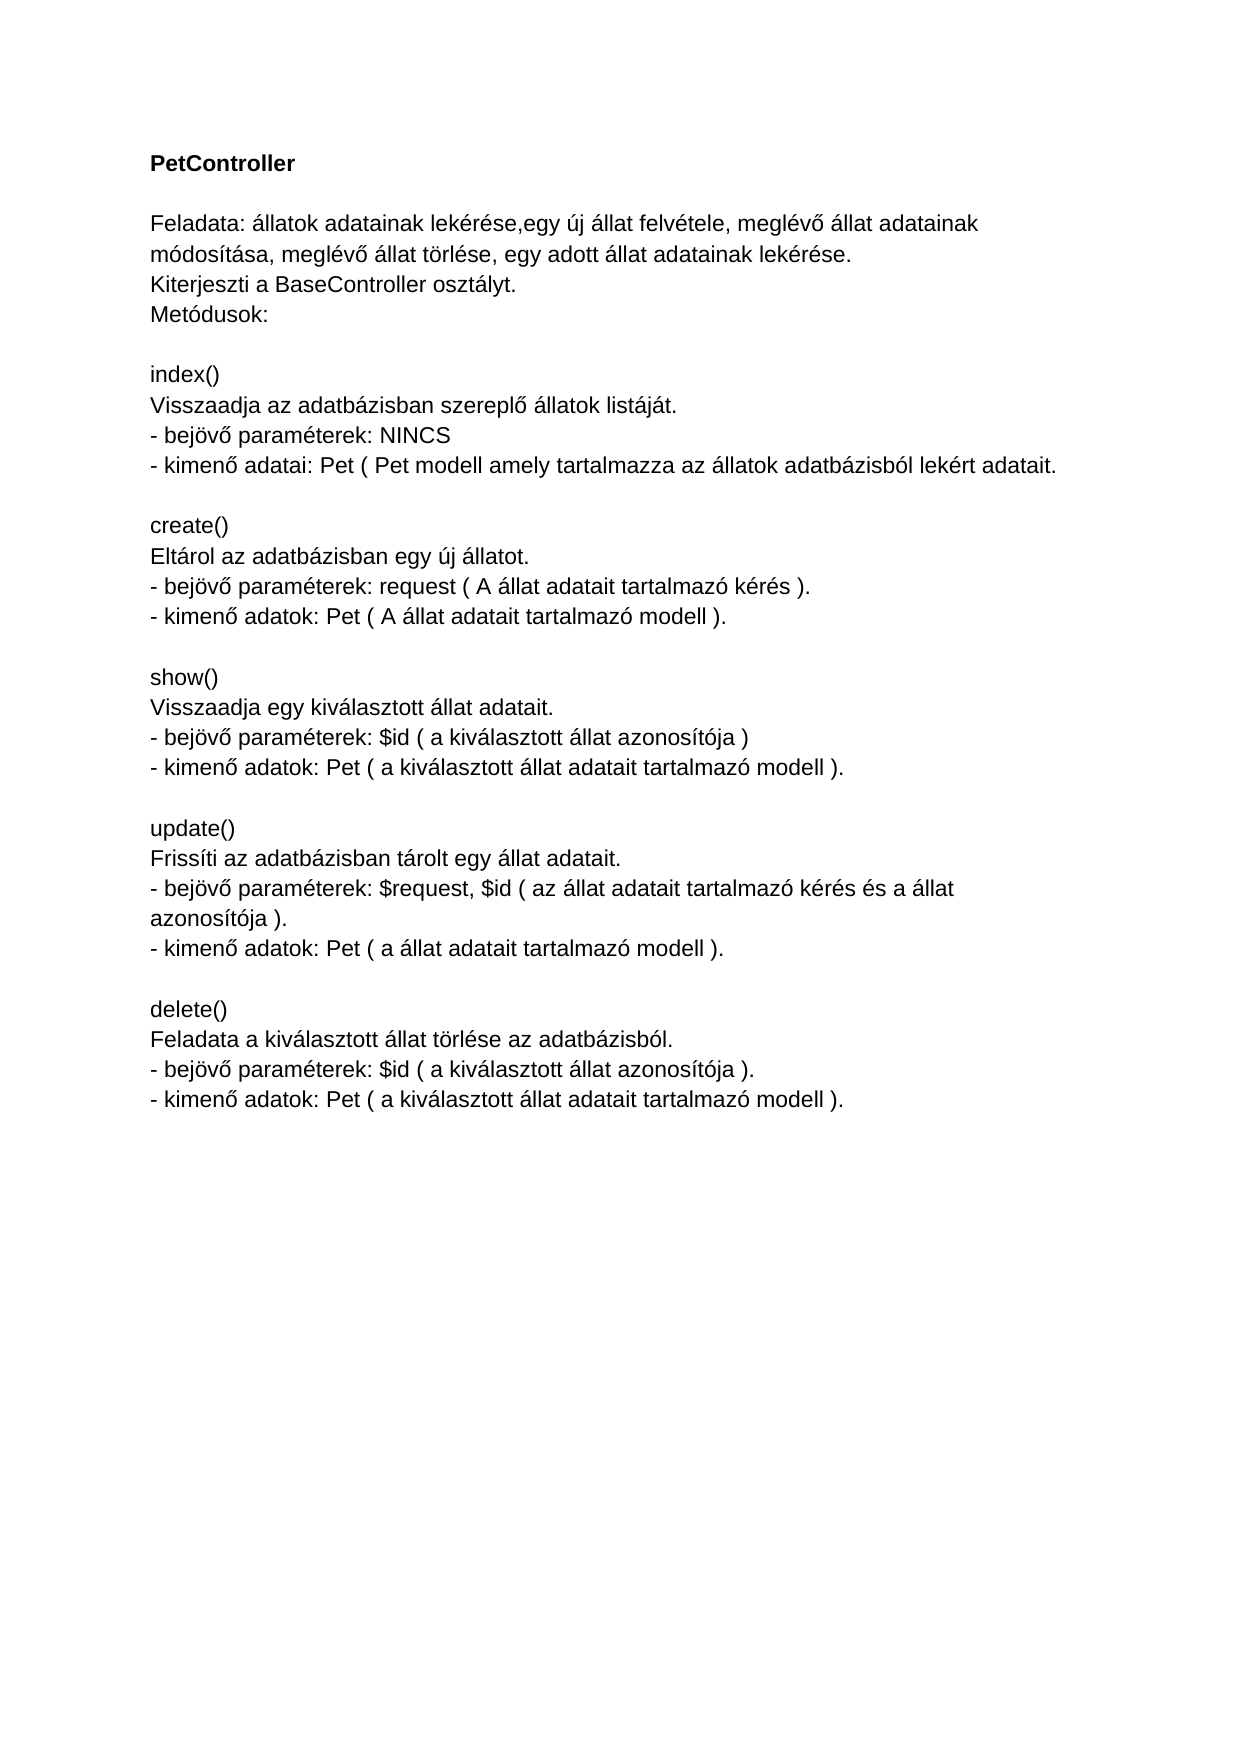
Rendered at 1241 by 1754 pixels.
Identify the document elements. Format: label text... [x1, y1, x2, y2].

text delete() [150, 996, 1090, 1022]
text - kimenő adatok: Pet ( a kiválasztott állat adatait tartalmazó modell ). [150, 1086, 1090, 1113]
text - bejövő paraméterek: NINCS [150, 422, 1090, 448]
text - kimenő adatai: Pet ( Pet modell amely tartalmazza az állatok adatbázisból lekért adatait. [150, 452, 1090, 478]
text Visszaadja egy kiválasztott állat adatait. [150, 694, 1090, 720]
text Frissíti az adatbázisban tárolt egy állat adatait. [150, 845, 1090, 871]
text show() [150, 663, 1090, 690]
text Eltárol az adatbázisban egy új állatot. [150, 543, 1090, 569]
text - kimenő adatok: Pet ( a kiválasztott állat adatait tartalmazó modell ). [150, 754, 1090, 781]
text - bejövő paraméterek: $id ( a kiválasztott állat azonosítója ) [150, 724, 1090, 750]
text - bejövő paraméterek: request ( A állat adatait tartalmazó kérés ). [150, 573, 1090, 599]
text - kimenő adatok: Pet ( A állat adatait tartalmazó modell ). [150, 603, 1090, 629]
text update() [150, 814, 1090, 841]
text Feladata a kiválasztott állat törlése az adatbázisból. [150, 1026, 1090, 1052]
text index() [150, 361, 1090, 388]
text Kiterjeszti a BaseController osztályt. [150, 271, 1090, 297]
text create() [150, 512, 1090, 539]
text Feladata: állatok adatainak lekérése,egy új állat felvétele, meglévő állat adatainak módosítása, meglévő állat törlése, egy adott állat adatainak lekérése. [150, 210, 1090, 267]
text PetController [150, 150, 1090, 176]
text Metódusok: [150, 301, 1090, 327]
text Visszaadja az adatbázisban szereplő állatok listáját. [150, 392, 1090, 418]
text - bejövő paraméterek: $id ( a kiválasztott állat azonosítója ). [150, 1056, 1090, 1083]
text - kimenő adatok: Pet ( a állat adatait tartalmazó modell ). [150, 935, 1090, 962]
text - bejövő paraméterek: $request, $id ( az állat adatait tartalmazó kérés és a állat azonosítója ). [150, 875, 1090, 932]
